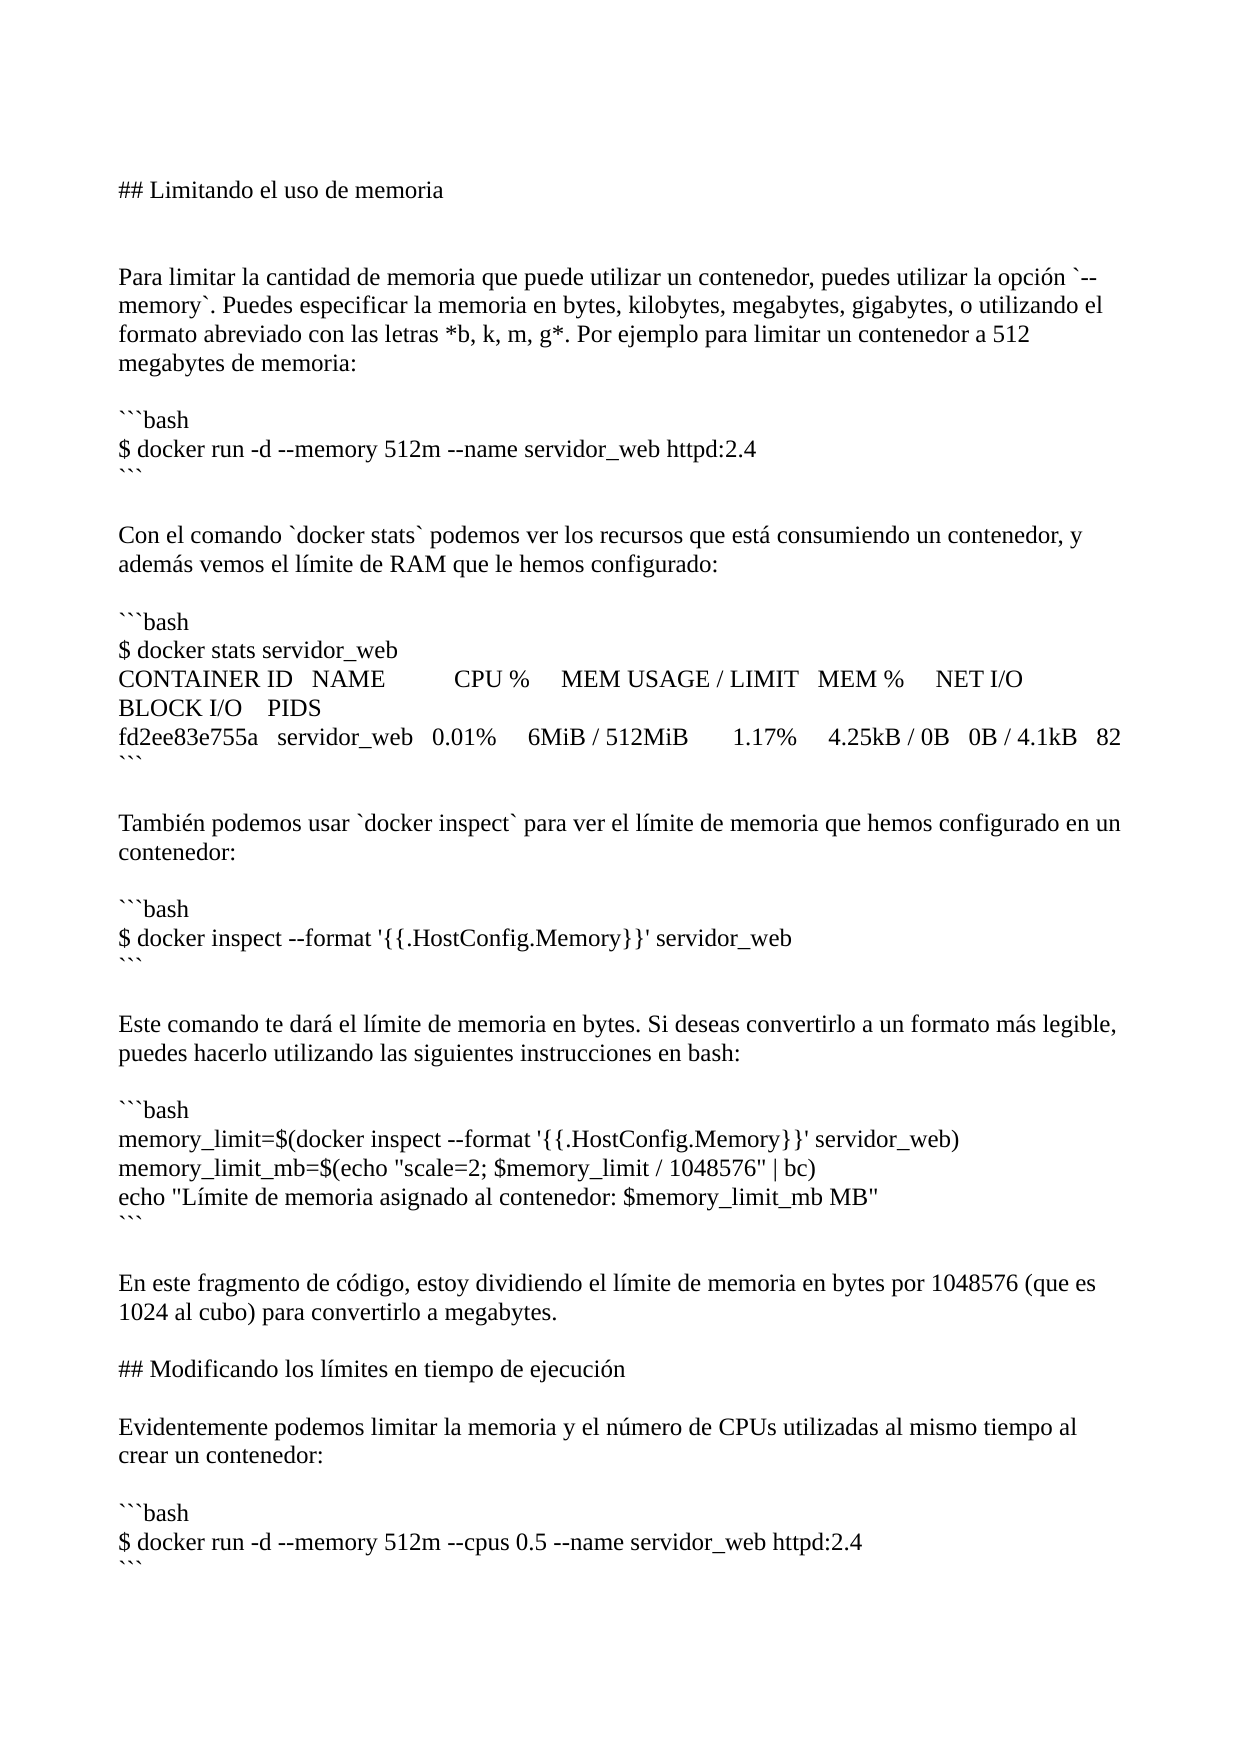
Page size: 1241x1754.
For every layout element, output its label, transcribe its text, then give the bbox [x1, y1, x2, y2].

text echo "Límite de memoria asignado al contenedor: $memory_limit_mb MB" [118, 1182, 1122, 1211]
text ```bash [118, 607, 1122, 636]
text ```bash [118, 406, 1122, 434]
text ``` [118, 952, 1122, 981]
text ``` [118, 1211, 1122, 1239]
text $ docker inspect --format '{{.HostConfig.Memory}}' servidor_web [118, 923, 1122, 952]
text ``` [118, 1556, 1122, 1584]
text En este fragmento de código, estoy dividiendo el límite de memoria en bytes por 1048576 (que es 1024 al cubo) para convertirlo a megabytes. [118, 1268, 1122, 1326]
text memory_limit_mb=$(echo "scale=2; $memory_limit / 1048576" | bc) [118, 1153, 1122, 1182]
text memory_limit=$(docker inspect --format '{{.HostConfig.Memory}}' servidor_web) [118, 1124, 1122, 1153]
text Este comando te dará el límite de memoria en bytes. Si deseas convertirlo a un formato más legible, puedes hacerlo utilizando las siguientes instrucciones en bash: [118, 1009, 1122, 1067]
text También podemos usar `docker inspect` para ver el límite de memoria que hemos configurado en un contenedor: [118, 808, 1122, 866]
text ```bash [118, 1096, 1122, 1124]
text ``` [118, 463, 1122, 492]
text $ docker run -d --memory 512m --name servidor_web httpd:2.4 [118, 434, 1122, 463]
text $ docker stats servidor_web [118, 636, 1122, 664]
text $ docker run -d --memory 512m --cpus 0.5 --name servidor_web httpd:2.4 [118, 1527, 1122, 1556]
text ``` [118, 751, 1122, 779]
text Evidentemente podemos limitar la memoria y el número de CPUs utilizadas al mismo tiempo al crear un contenedor: [118, 1412, 1122, 1469]
text ```bash [118, 894, 1122, 923]
text ## Limitando el uso de memoria [118, 176, 1122, 204]
text Con el comando `docker stats` podemos ver los recursos que está consumiendo un contenedor, y además vemos el límite de RAM que le hemos configurado: [118, 521, 1122, 578]
text fd2ee83e755a servidor_web 0.01% 6MiB / 512MiB 1.17% 4.25kB / 0B 0B / 4.1kB 82 [118, 722, 1122, 751]
text ```bash [118, 1498, 1122, 1527]
text Para limitar la cantidad de memoria que puede utilizar un contenedor, puedes utilizar la opción `--memory`. Puedes especificar la memoria en bytes, kilobytes, megabytes, gigabytes, o utilizando el formato abreviado con las letras *b, k, m, g*. Por ejemplo para limitar un contenedor a 512 megabytes de memoria: [118, 262, 1122, 377]
text ## Modificando los límites en tiempo de ejecución [118, 1354, 1122, 1383]
text CONTAINER ID NAME CPU % MEM USAGE / LIMIT MEM % NET I/O BLOCK I/O PIDS [118, 664, 1122, 722]
